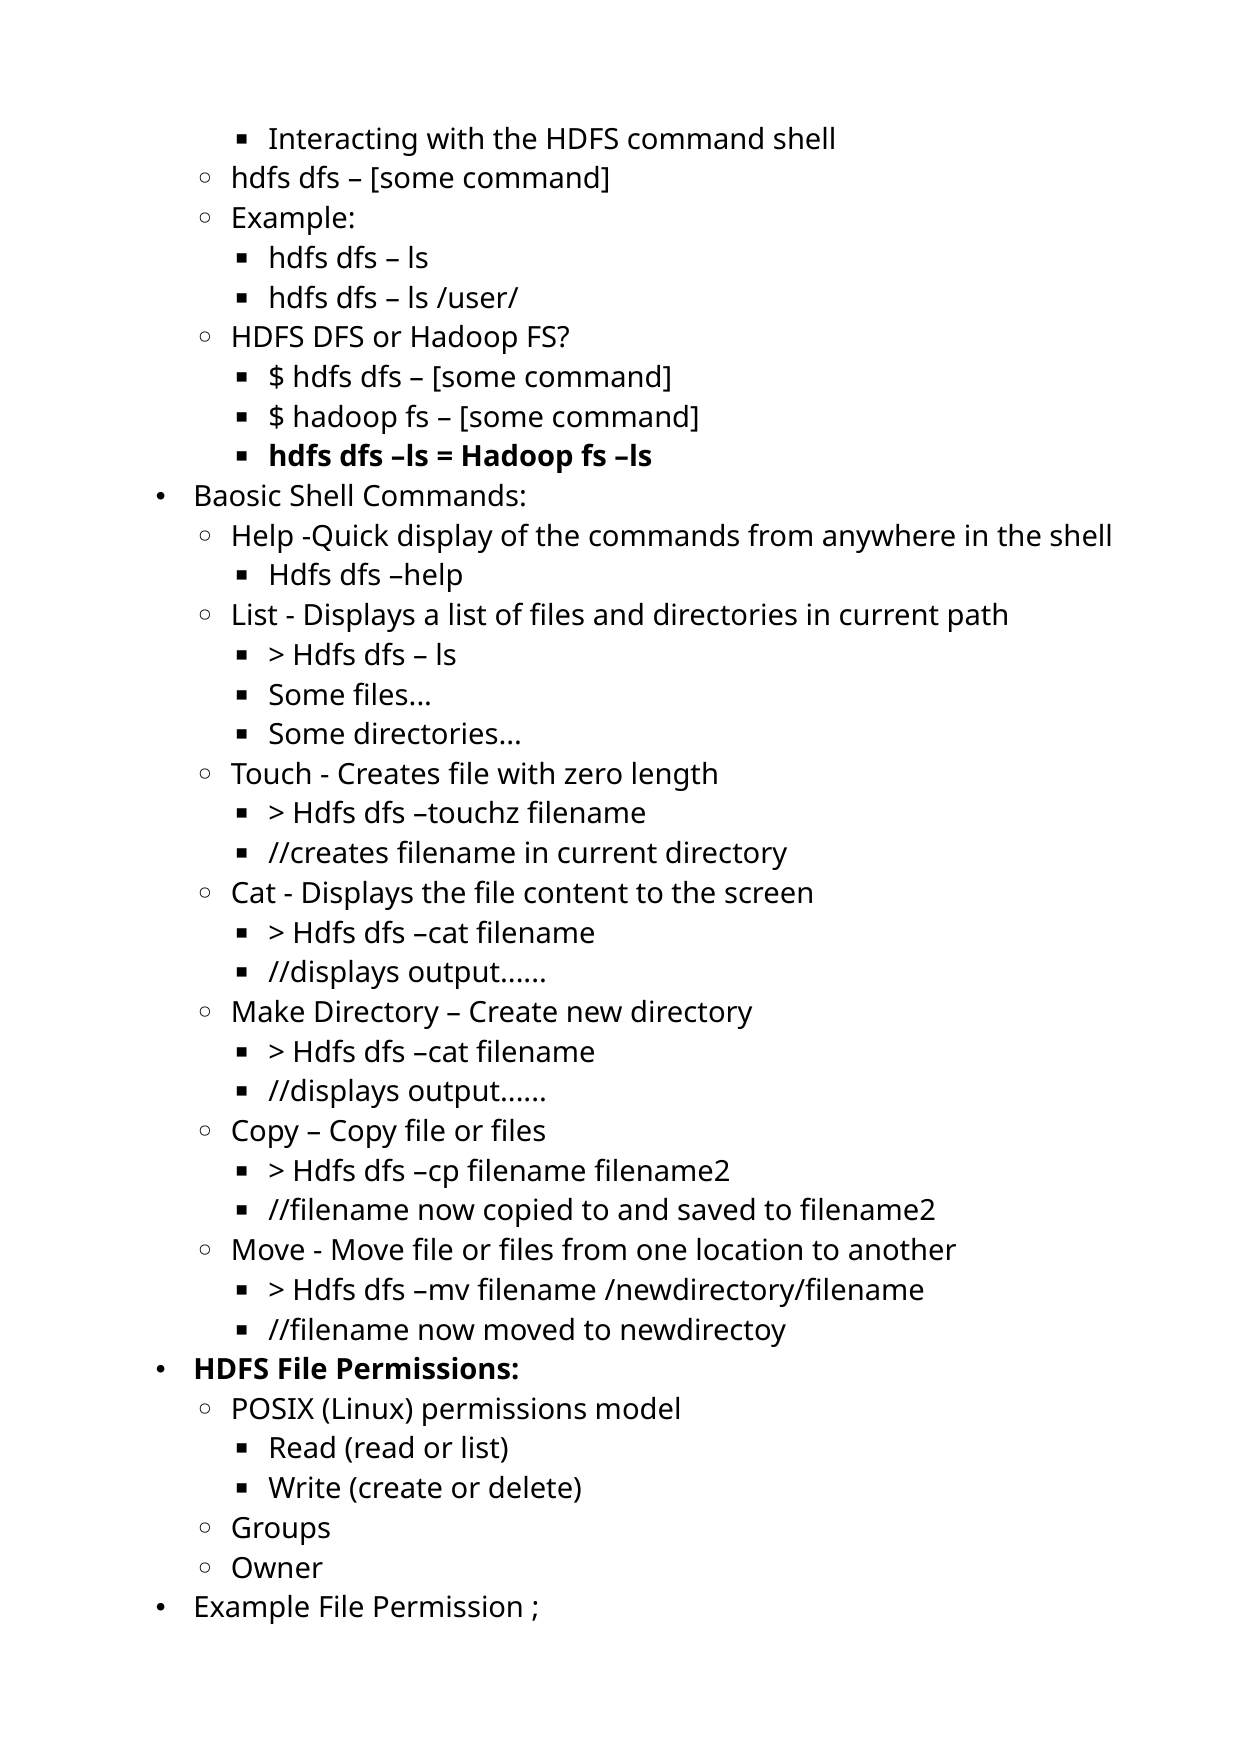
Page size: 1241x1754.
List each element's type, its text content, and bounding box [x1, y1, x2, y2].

list > Hdfs dfs –mv filename /newdirectory/filename [231, 1269, 1122, 1309]
list Hdfs dfs –help [231, 555, 1122, 594]
list > Hdfs dfs – ls [231, 634, 1122, 674]
list List - Displays a list of files and directories in current path [193, 594, 1122, 634]
list Some directories... [231, 713, 1122, 753]
list //filename now copied to and saved to filename2 [231, 1190, 1122, 1229]
list > Hdfs dfs –cp filename filename2 [231, 1150, 1122, 1190]
list $ hdfs dfs – [some command] [231, 356, 1122, 396]
list > Hdfs dfs –touchz filename [231, 793, 1122, 832]
list HDFS DFS or Hadoop FS? [193, 317, 1122, 356]
list > Hdfs dfs –cat filename [231, 912, 1122, 952]
list Help -Quick display of the commands from anywhere in the shell [193, 515, 1122, 555]
list //creates filename in current directory [231, 832, 1122, 872]
list Example File Permission ; [156, 1587, 1122, 1626]
list hdfs dfs – [some command] [193, 158, 1122, 197]
list Example: [193, 197, 1122, 237]
list Make Directory – Create new directory [193, 991, 1122, 1031]
list > Hdfs dfs –cat filename [231, 1031, 1122, 1071]
list POSIX (Linux) permissions model [193, 1388, 1122, 1428]
list Groups [193, 1507, 1122, 1547]
list hdfs dfs –ls = Hadoop fs –ls [231, 436, 1122, 475]
list Baosic Shell Commands: [156, 475, 1122, 515]
list Write (create or delete) [231, 1467, 1122, 1507]
list Move - Move file or files from one location to another [193, 1229, 1122, 1269]
list Interacting with the HDFS command shell [231, 118, 1122, 158]
list Owner [193, 1547, 1122, 1587]
list //filename now moved to newdirectoy [231, 1309, 1122, 1348]
list Cat - Displays the file content to the screen [193, 872, 1122, 912]
list Touch - Creates file with zero length [193, 753, 1122, 793]
list Copy – Copy file or files [193, 1110, 1122, 1150]
list HDFS File Permissions: [156, 1348, 1122, 1388]
list hdfs dfs – ls /user/ [231, 277, 1122, 317]
list Some files... [231, 674, 1122, 713]
list hdfs dfs – ls [231, 237, 1122, 277]
list //displays output...... [231, 952, 1122, 991]
list $ hadoop fs – [some command] [231, 396, 1122, 436]
list Read (read or list) [231, 1428, 1122, 1467]
list //displays output...... [231, 1071, 1122, 1110]
